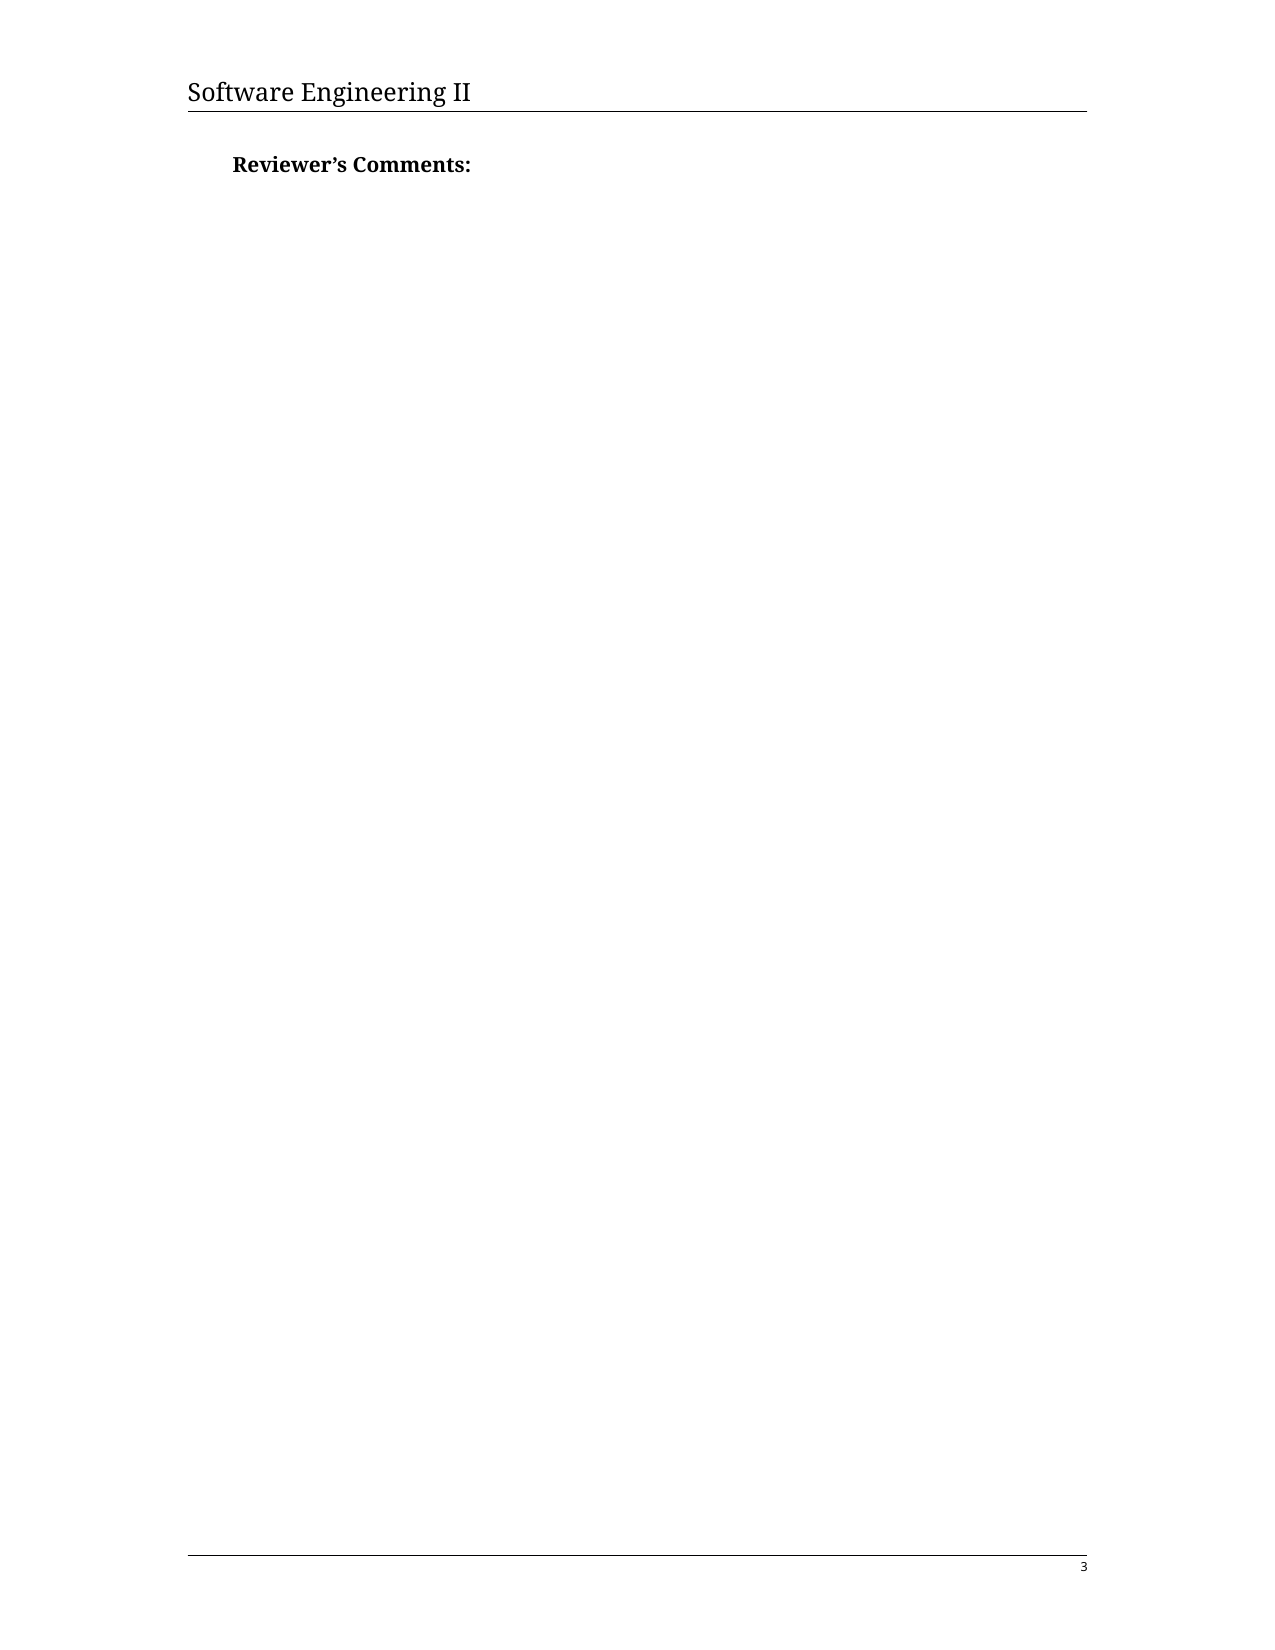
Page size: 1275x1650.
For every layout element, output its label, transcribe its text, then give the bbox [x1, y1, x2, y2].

subtitle Reviewer’s Comments: [187, 150, 1087, 207]
